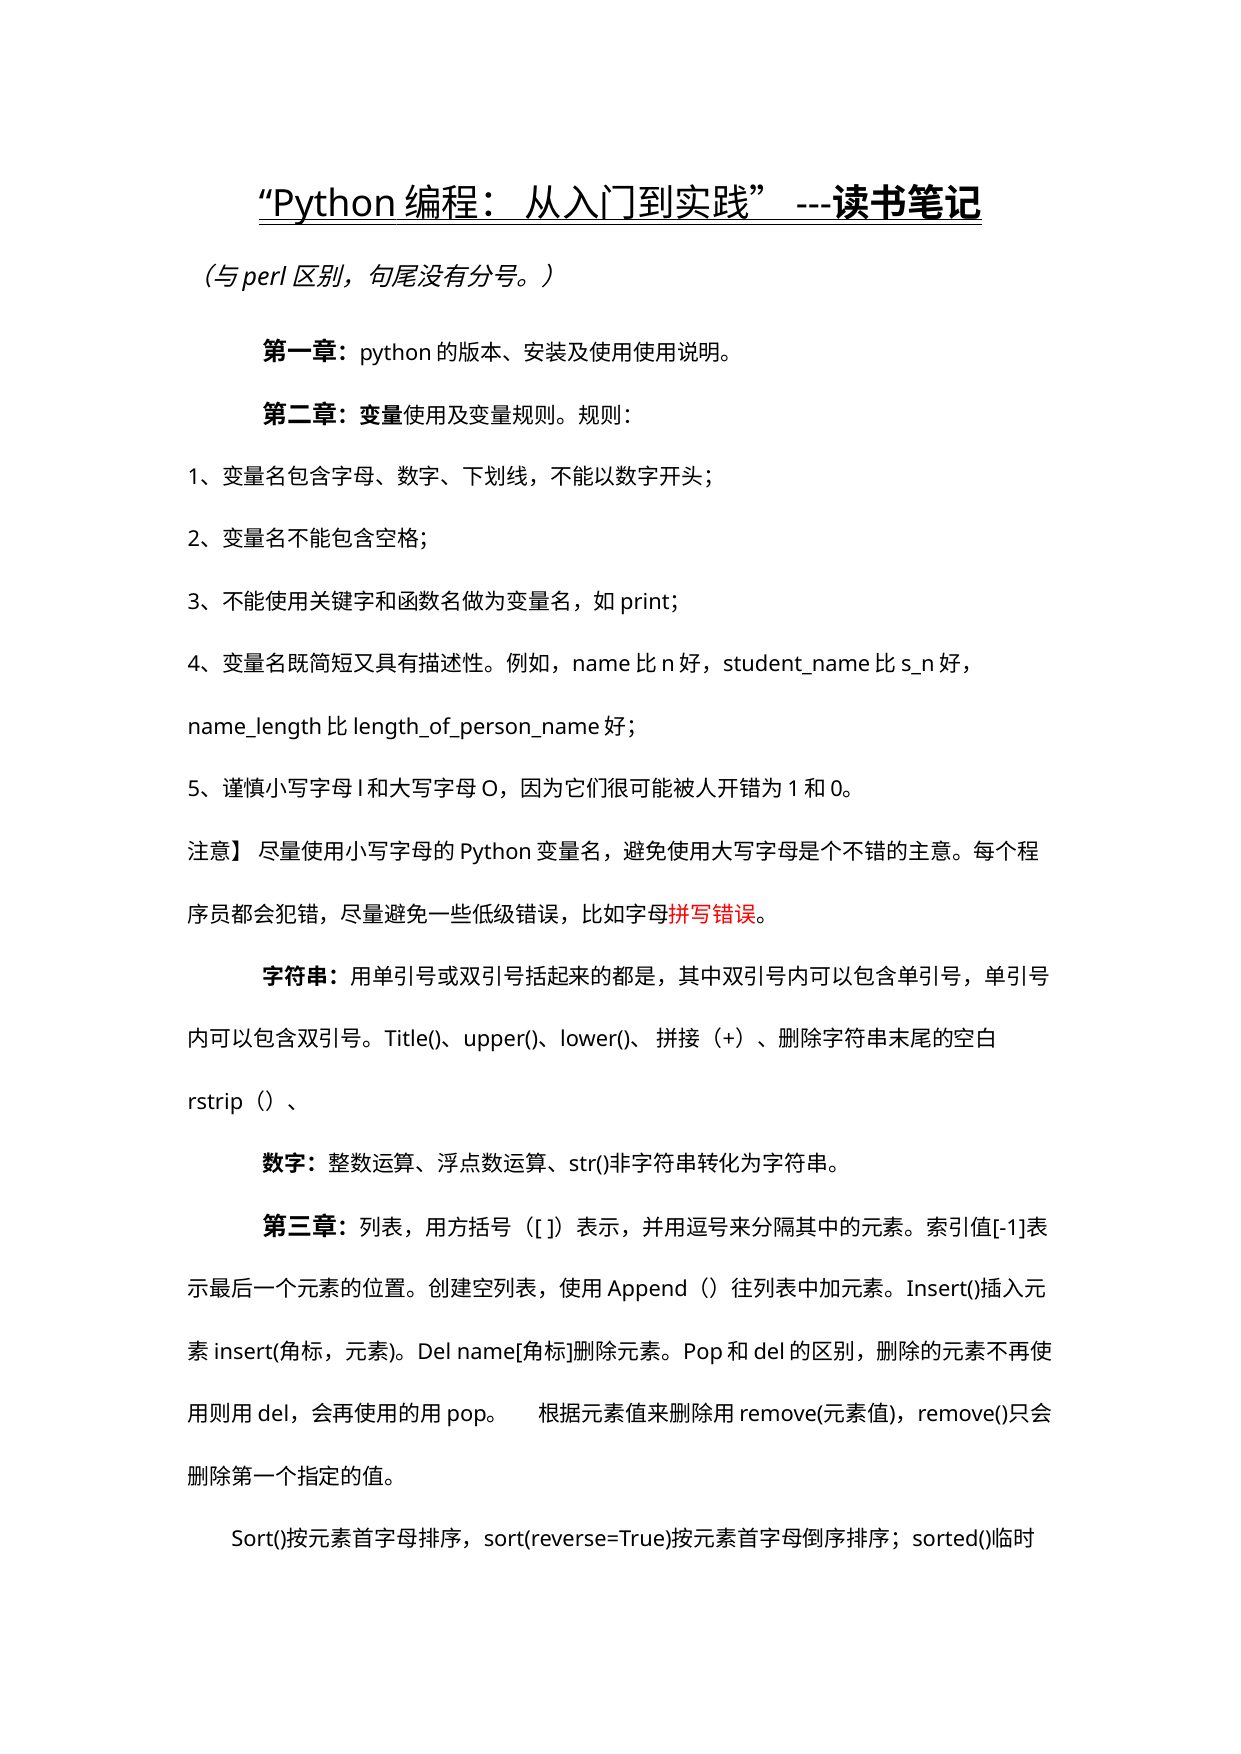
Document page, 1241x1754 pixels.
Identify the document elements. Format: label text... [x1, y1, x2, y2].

text “Python编程： 从入门到实践” ---读书笔记 [187, 158, 1053, 221]
text 2、变量名不能包含空格； [187, 496, 1053, 558]
text 4、变量名既简短又具有描述性。例如，name比n好，student_name比s_n好，name_length比length_of_person_name好； [187, 621, 1053, 746]
text 3、不能使用关键字和函数名做为变量名，如print； [187, 558, 1053, 621]
text （与perl区别，句尾没有分号。） [187, 233, 1053, 296]
text Sort()按元素首字母排序，sort(reverse=True)按元素首字母倒序排序；sorted()临时 [187, 1496, 1053, 1558]
text 1、变量名包含字母、数字、下划线，不能以数字开头； [187, 433, 1053, 496]
text 字符串：用单引号或双引号括起来的都是，其中双引号内可以包含单引号，单引号内可以包含双引号。Title()、upper()、lower()、 拼接（+）、删除字符串末尾的空白rstrip（）、 [187, 933, 1053, 1121]
text 第一章：python的版本、安装及使用使用说明。 [187, 308, 1053, 371]
text 第三章：列表，用方括号（[ ]）表示，并用逗号来分隔其中的元素。索引值[-1]表示最后一个元素的位置。创建空列表，使用Append（）往列表中加元素。Insert()插入元素insert(角标，元素)。Del name[角标]删除元素。Pop和del的区别，删除的元素不再使用则用del，会再使用的用pop。 根据元素值来删除用remove(元素值)，remove()只会删除第一个指定的值。 [187, 1183, 1053, 1496]
text 注意】 尽量使用小写字母的Python变量名，避免使用大写字母是个不错的主意。每个程序员都会犯错，尽量避免一些低级错误，比如字母拼写错误。 [187, 808, 1053, 933]
text 数字：整数运算、浮点数运算、str()非字符串转化为字符串。 [187, 1121, 1053, 1183]
text 第二章：变量使用及变量规则。规则： [187, 371, 1053, 433]
text 5、谨慎小写字母l和大写字母O，因为它们很可能被人开错为1和0。 [187, 746, 1053, 808]
